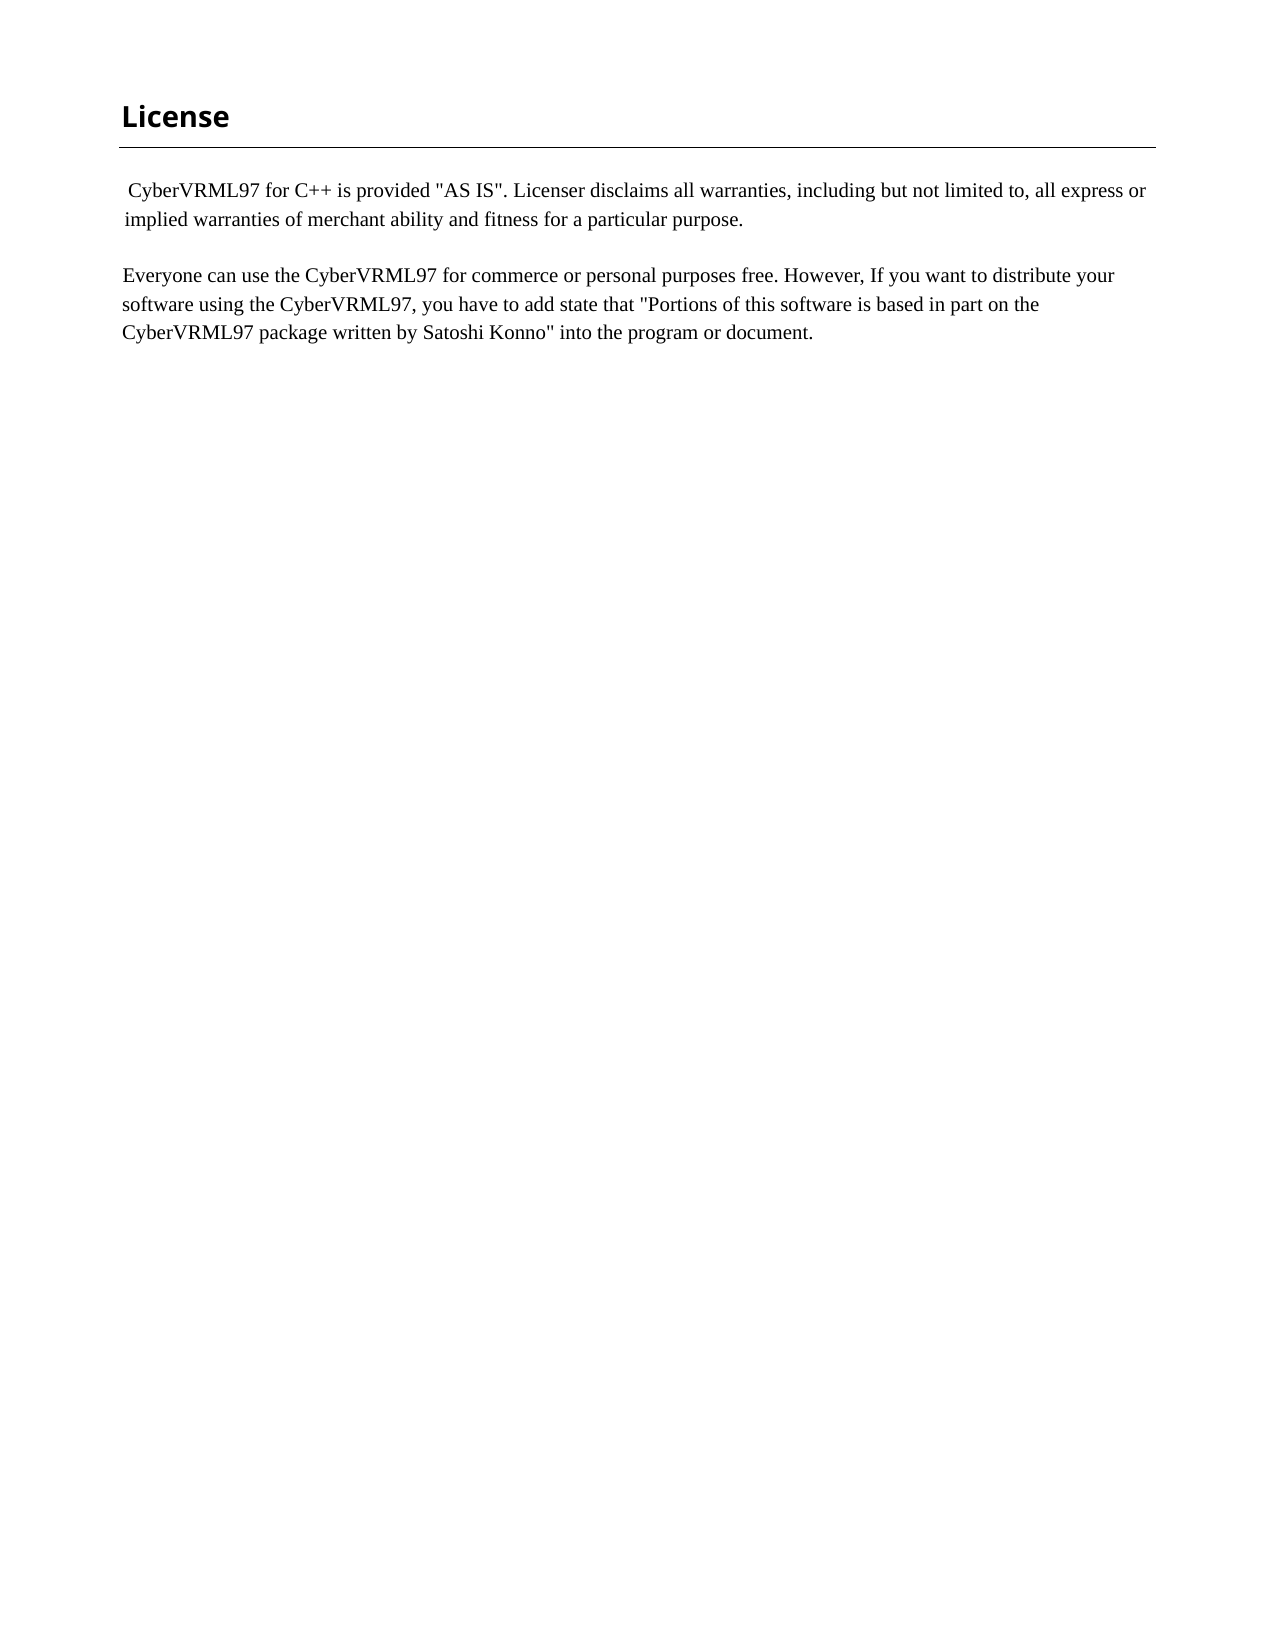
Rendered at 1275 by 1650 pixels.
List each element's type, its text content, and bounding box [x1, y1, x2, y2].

text CyberVRML97 for C++ is provided "AS IS". Licenser disclaims all warranties, including but not limited to, all express or implied warranties of merchant ability and fitness for a particular purpose. [119, 176, 1156, 233]
subtitle License [119, 88, 1156, 147]
text Everyone can use the CyberVRML97 for commerce or personal purposes free. However, If you want to distribute your software using the CyberVRML97, you have to add state that "Portions of this software is based in part on the CyberVRML97 package written by Satoshi Konno" into the program or document. [119, 261, 1156, 346]
